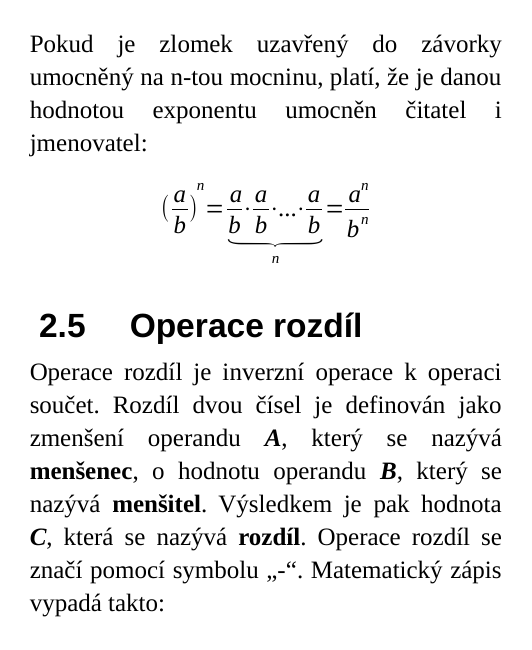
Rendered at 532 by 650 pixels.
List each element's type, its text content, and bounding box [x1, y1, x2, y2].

text Pokud je zlomek uzavřený do závorky umocněný na n-tou mocninu, platí, že je danou hodnotou exponentu umocněn čitatel i jmenovatel: [29, 29, 502, 157]
text Operace rozdíl je inverzní operace k operaci součet. Rozdíl dvou čísel je definován jako zmenšení operandu A, který se nazývá menšenec, o hodnotu operandu B, který se nazývá menšitel. Výsledkem je pak hodnota C, která se nazývá rozdíl. Operace rozdíl se značí pomocí symbolu „-“. Matematický zápis vypadá takto: [29, 357, 502, 617]
subtitle Operace rozdíl [29, 306, 502, 344]
